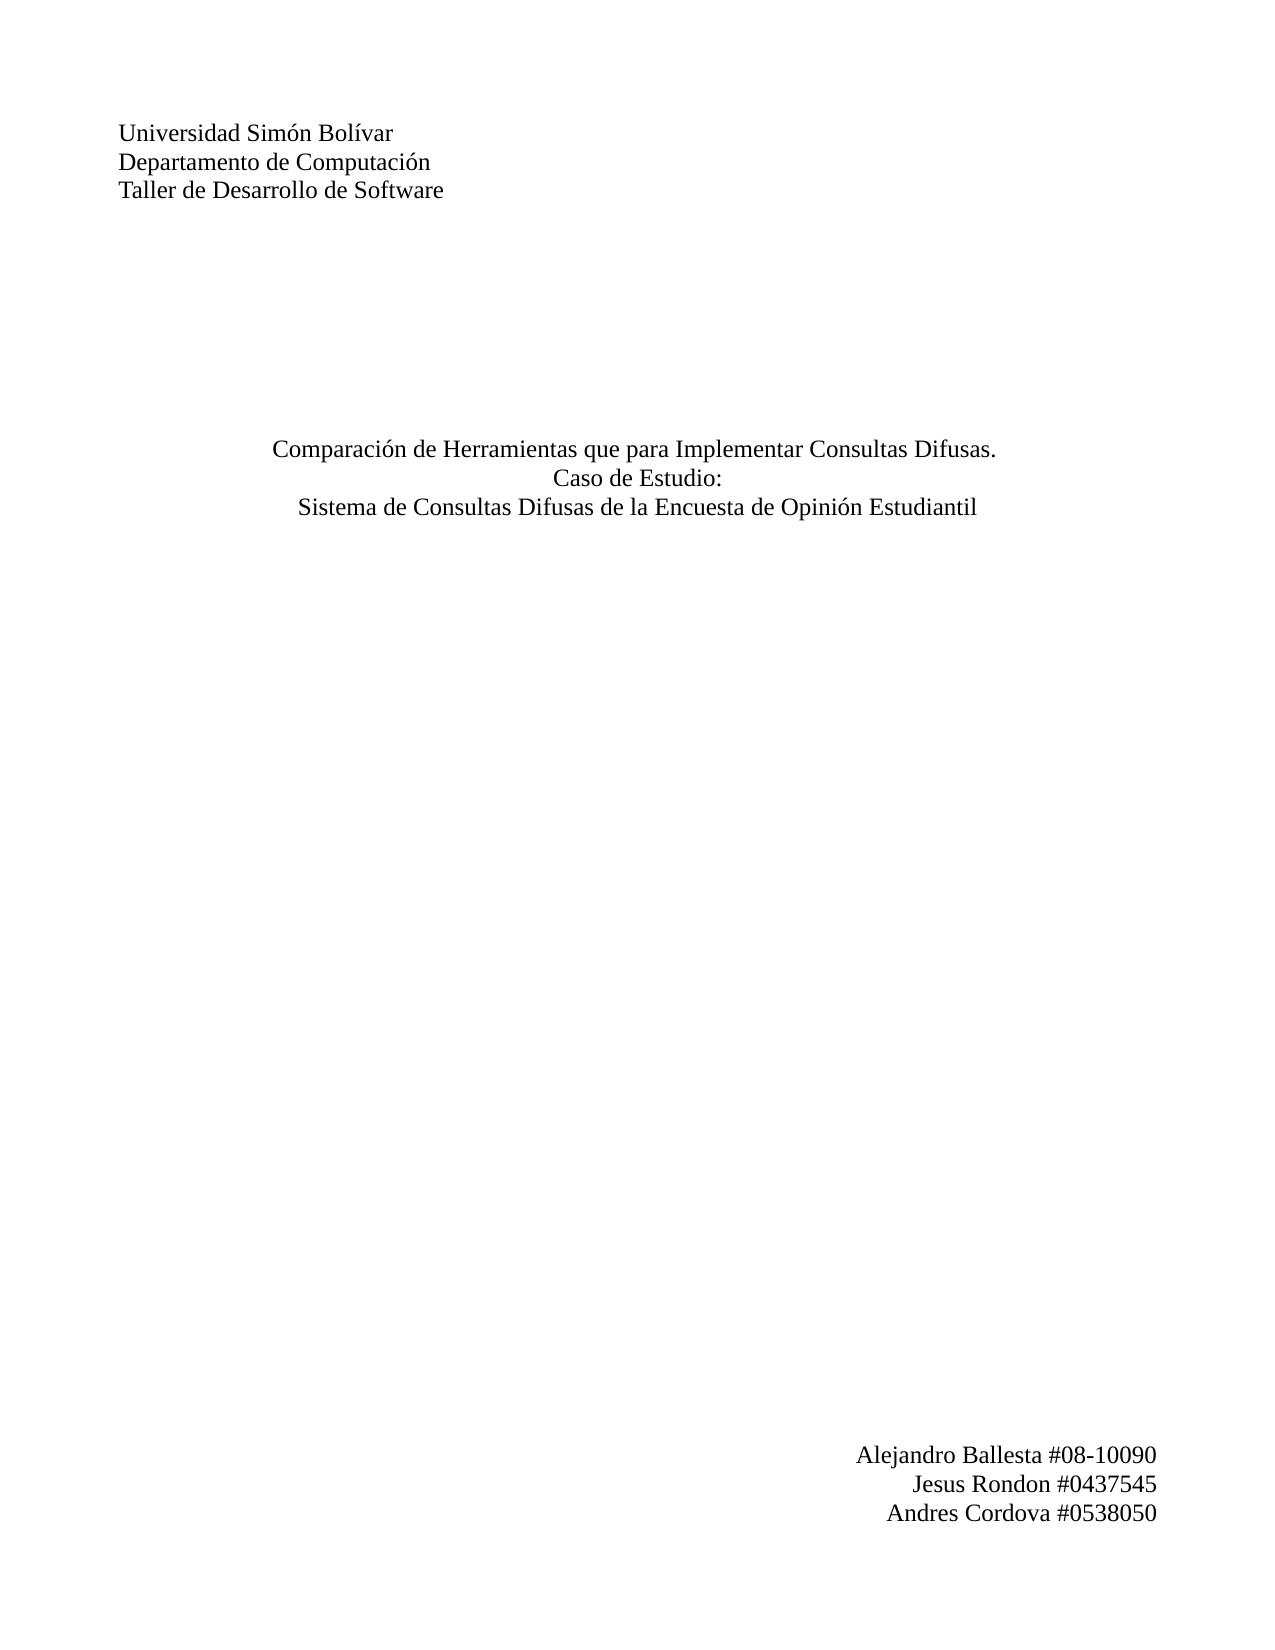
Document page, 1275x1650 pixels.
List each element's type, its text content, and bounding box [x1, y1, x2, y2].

text Alejandro Ballesta #08-10090 [118, 1441, 1157, 1469]
text Jesus Rondon #0437545 [118, 1469, 1157, 1498]
text Departamento de Computación [118, 147, 1157, 176]
text Universidad Simón Bolívar [118, 118, 1157, 147]
text Sistema de Consultas Difusas de la Encuesta de Opinión Estudiantil [118, 492, 1157, 521]
text Andres Cordova #0538050 [118, 1498, 1157, 1527]
text Taller de Desarrollo de Software [118, 176, 1157, 204]
text Caso de Estudio: [118, 463, 1157, 492]
text Comparación de Herramientas que para Implementar Consultas Difusas. [118, 434, 1157, 463]
